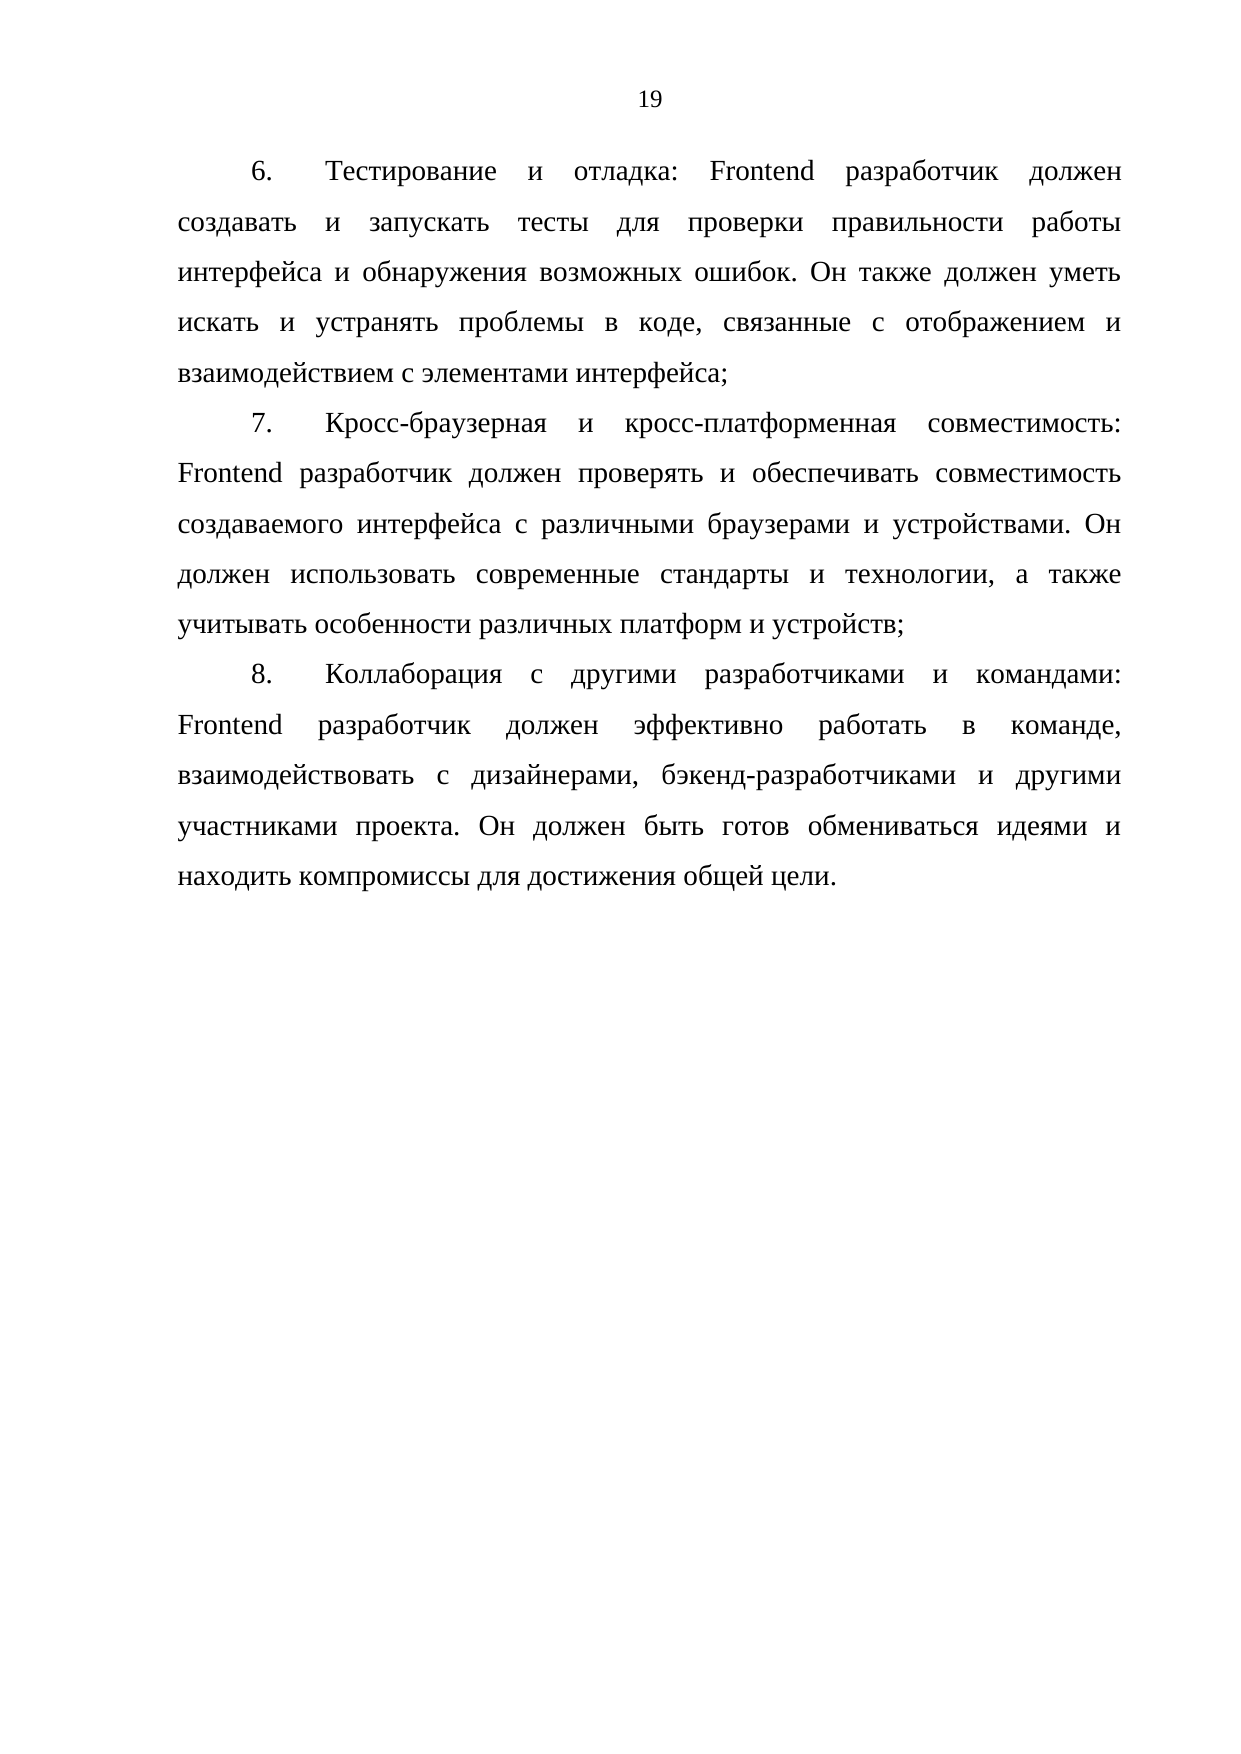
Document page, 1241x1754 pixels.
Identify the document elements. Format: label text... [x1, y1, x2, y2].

list Кросс-браузерная и кросс-платформенная совместимость: Frontend разработчик должен проверять и обеспечивать совместимость создаваемого интерфейса с различными браузерами и устройствами. Он должен использовать современные стандарты и технологии, а также учитывать особенности различных платформ и устройств; [177, 405, 1122, 640]
list Коллаборация с другими разработчиками и командами: Frontend разработчик должен эффективно работать в команде, взаимодействовать с дизайнерами, бэкенд-разработчиками и другими участниками проекта. Он должен быть готов обмениваться идеями и находить компромиссы для достижения общей цели. [177, 657, 1122, 891]
list Тестирование и отладка: Frontend разработчик должен создавать и запускать тесты для проверки правильности работы интерфейса и обнаружения возможных ошибок. Он также должен уметь искать и устранять проблемы в коде, связанные с отображением и взаимодействием с элементами интерфейса; [177, 153, 1122, 388]
